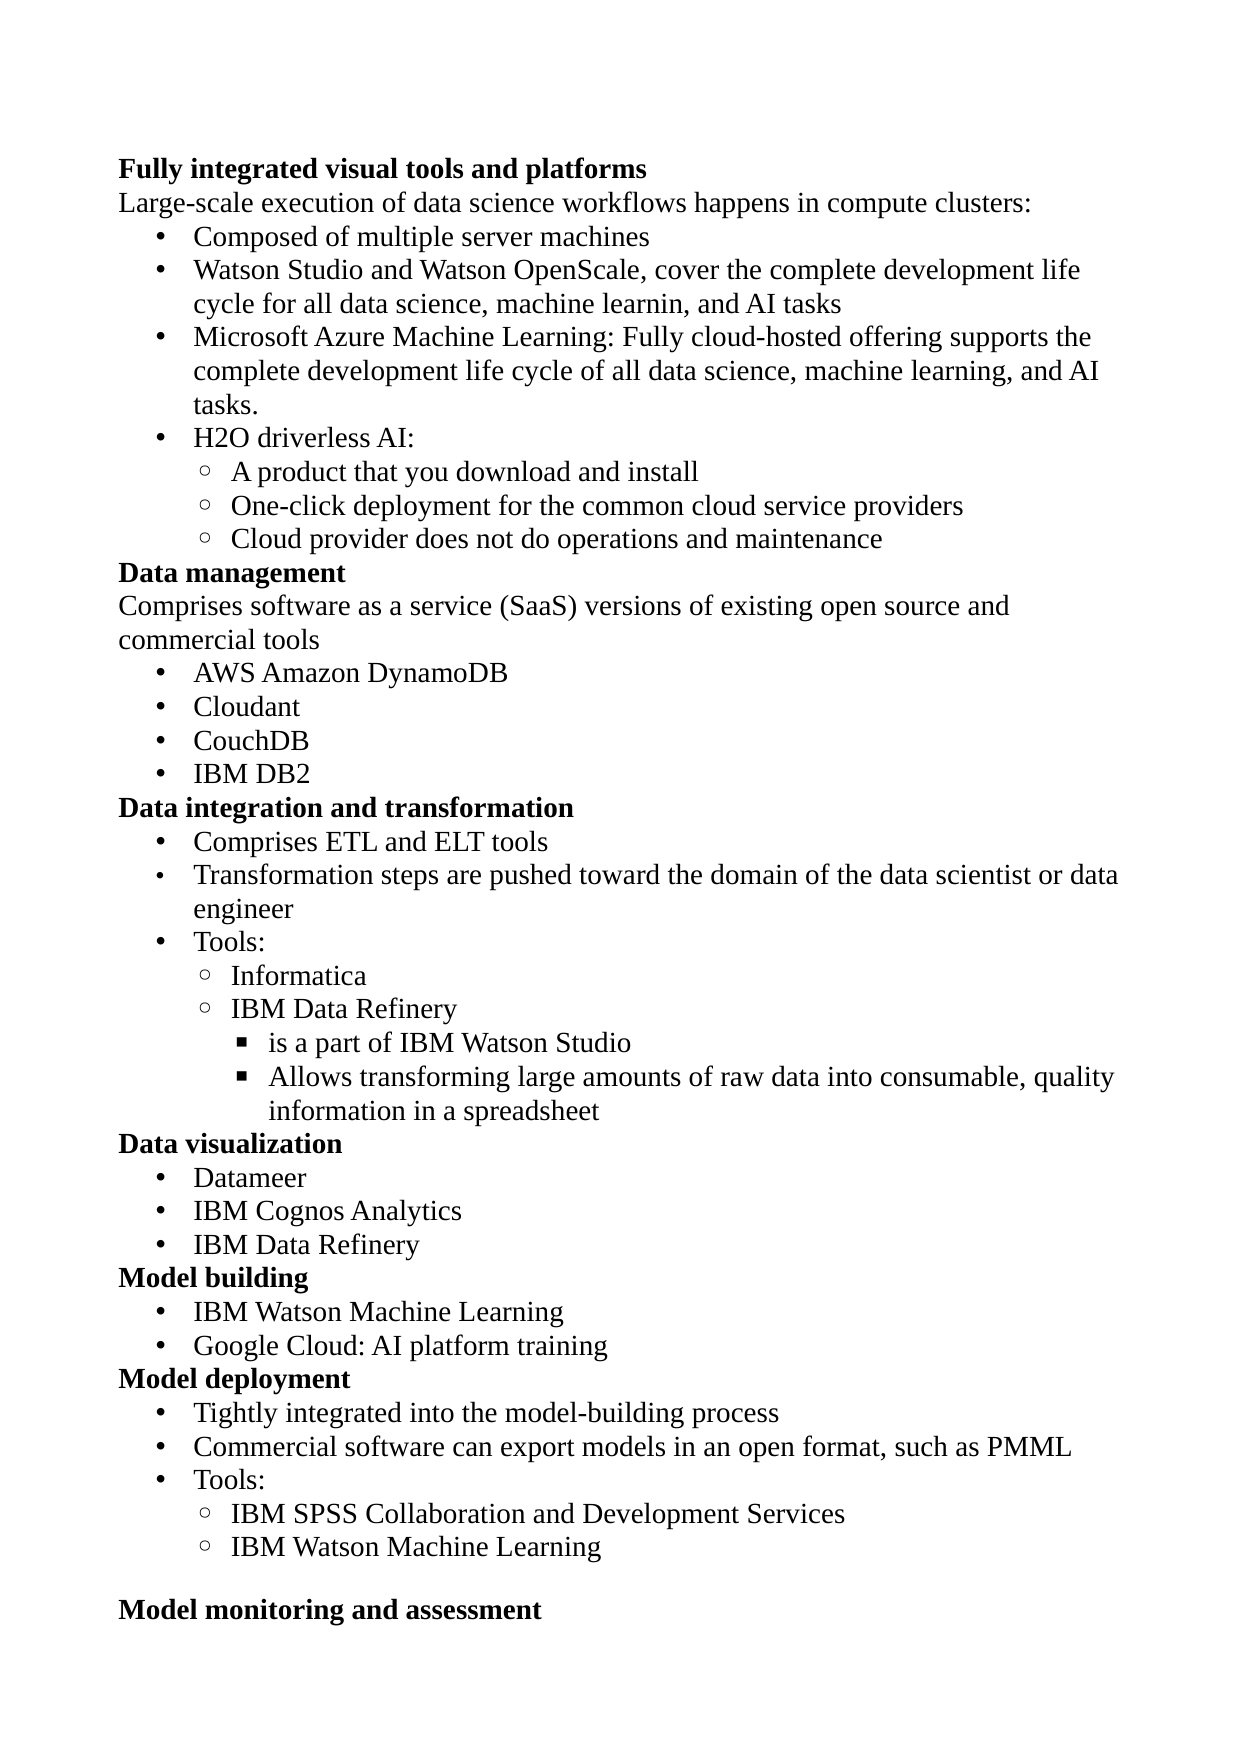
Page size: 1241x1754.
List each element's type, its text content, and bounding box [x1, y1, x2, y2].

list IBM Watson Machine Learning [156, 1294, 1122, 1328]
list IBM DB2 [156, 756, 1122, 790]
list Allows transforming large amounts of raw data into consumable, quality information in a spreadsheet [231, 1059, 1122, 1126]
list Transformation steps are pushed toward the domain of the data scientist or data engineer [156, 857, 1122, 924]
list Informatica [193, 958, 1122, 992]
list Tightly integrated into the model-building process [156, 1395, 1122, 1429]
list H2O driverless AI: [156, 420, 1122, 454]
list Tools: [156, 924, 1122, 958]
list Cloudant [156, 689, 1122, 723]
list Commercial software can export models in an open format, such as PMML [156, 1429, 1122, 1462]
list Microsoft Azure Machine Learning: Fully cloud-hosted offering supports the complete development life cycle of all data science, machine learning, and AI tasks. [156, 319, 1122, 420]
text Model monitoring and assessment [118, 1592, 1122, 1626]
list Datameer [156, 1160, 1122, 1193]
text Model building [118, 1261, 1122, 1294]
list One-click deployment for the common cloud service providers [193, 488, 1122, 521]
list Composed of multiple server machines [156, 219, 1122, 252]
text Fully integrated visual tools and platforms [118, 152, 1122, 185]
list Google Cloud: AI platform training [156, 1328, 1122, 1361]
list A product that you download and install [193, 454, 1122, 488]
text Data visualization [118, 1126, 1122, 1160]
list Watson Studio and Watson OpenScale, cover the complete development life cycle for all data science, machine learnin, and AI tasks [156, 252, 1122, 319]
list Tools: [156, 1462, 1122, 1496]
list Cloud provider does not do operations and maintenance [193, 521, 1122, 555]
list IBM Cognos Analytics [156, 1193, 1122, 1227]
text Model deployment [118, 1361, 1122, 1395]
text Data management [118, 555, 1122, 588]
text Comprises software as a service (SaaS) versions of existing open source and commercial tools [118, 588, 1122, 656]
list IBM Data Refinery [156, 1227, 1122, 1261]
list AWS Amazon DynamoDB [156, 656, 1122, 689]
text Large-scale execution of data science workflows happens in compute clusters: [118, 185, 1122, 219]
list IBM Data Refinery [193, 992, 1122, 1025]
list Comprises ETL and ELT tools [156, 824, 1122, 857]
list IBM Watson Machine Learning [193, 1529, 1122, 1563]
list IBM SPSS Collaboration and Development Services [193, 1496, 1122, 1529]
list is a part of IBM Watson Studio [231, 1025, 1122, 1059]
list CouchDB [156, 723, 1122, 756]
text Data integration and transformation [118, 790, 1122, 824]
